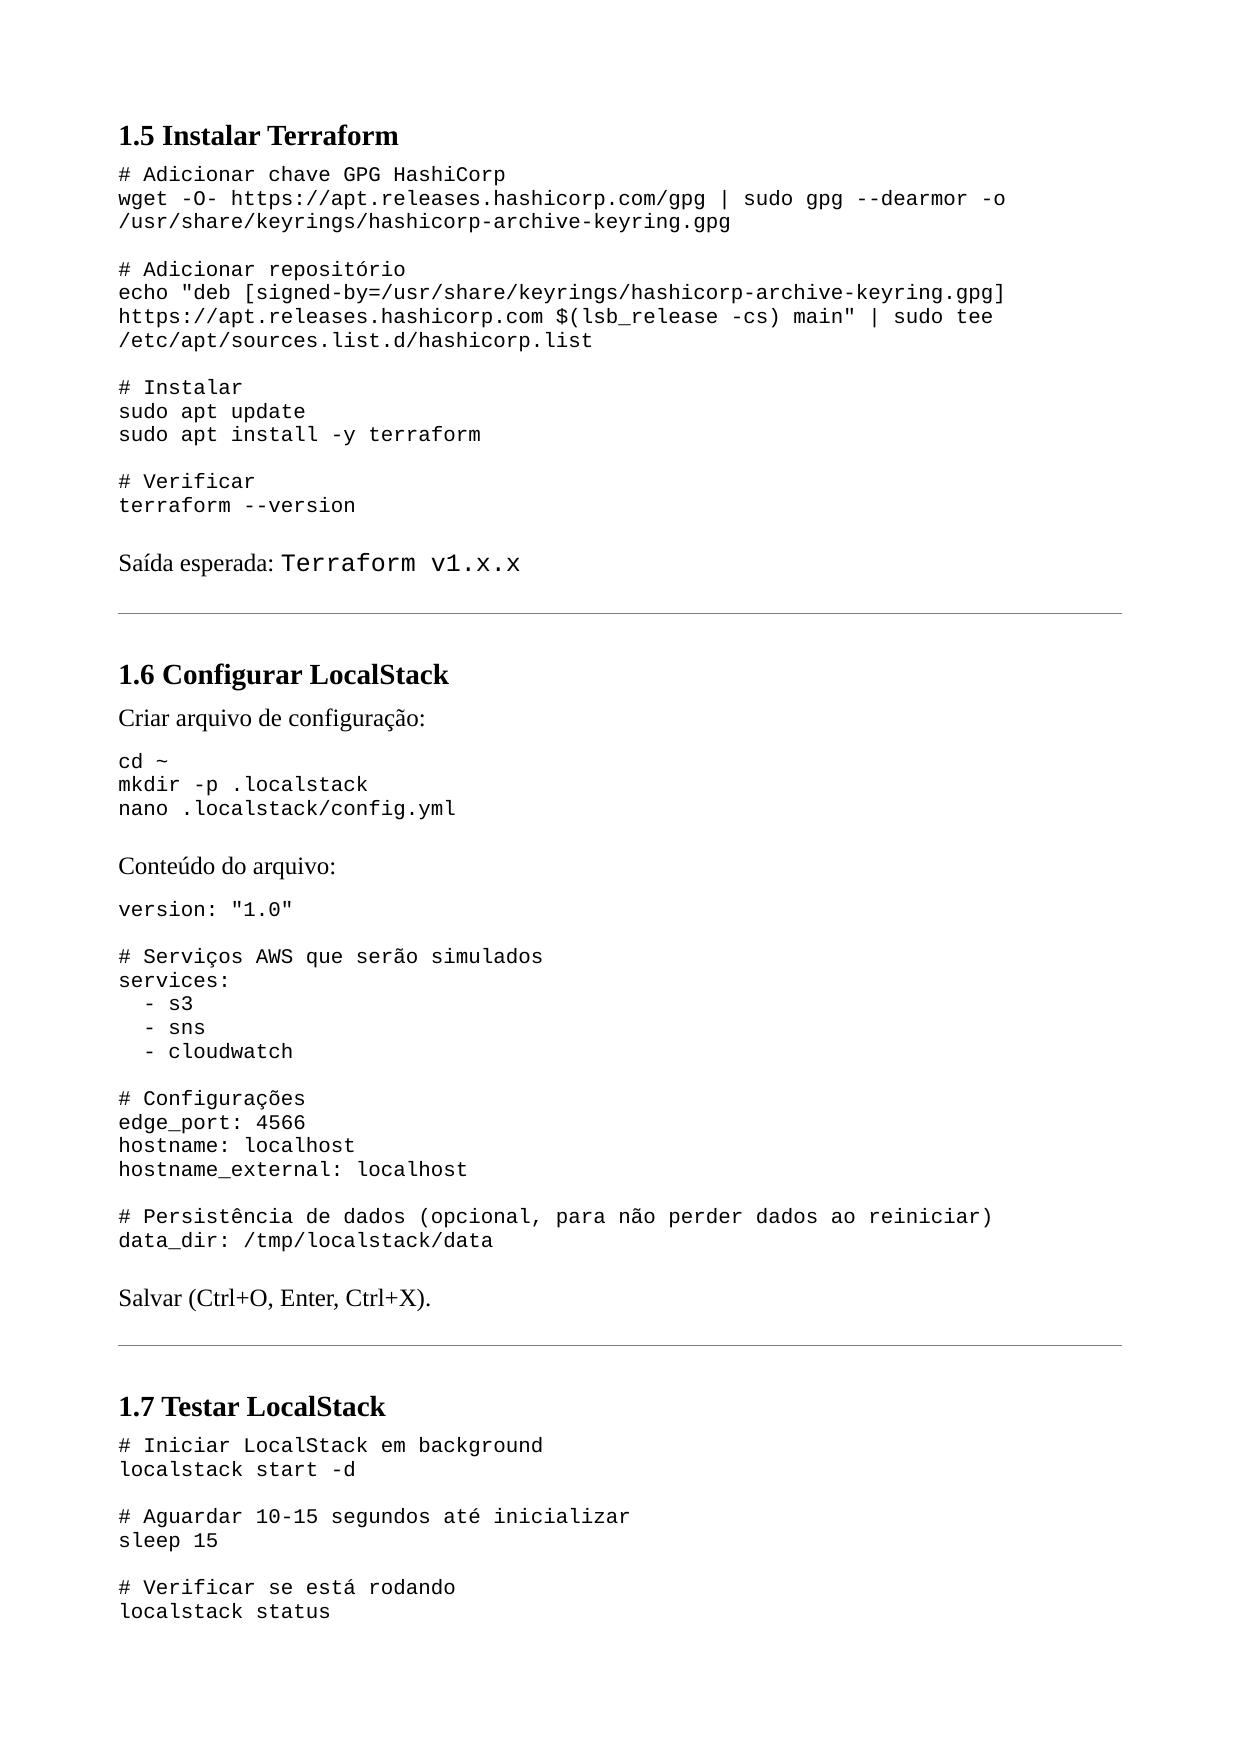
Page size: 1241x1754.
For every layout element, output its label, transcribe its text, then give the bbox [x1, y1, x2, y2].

text sudo apt update [118, 401, 1122, 424]
text mkdir -p .localstack [118, 774, 1122, 798]
text # Verificar [118, 472, 1122, 495]
text # Iniciar LocalStack em background [118, 1436, 1122, 1459]
text terraform --version [118, 495, 1122, 519]
text localstack start -d [118, 1459, 1122, 1483]
text cd ~ [118, 751, 1122, 774]
text data_dir: /tmp/localstack/data [118, 1230, 1122, 1253]
text # Adicionar chave GPG HashiCorp [118, 164, 1122, 188]
text Criar arquivo de configuração: [118, 703, 1122, 732]
text Salvar (Ctrl+O, Enter, Ctrl+X). [118, 1283, 1122, 1312]
text # Serviços AWS que serão simulados [118, 946, 1122, 970]
text echo "deb [signed-by=/usr/share/keyrings/hashicorp-archive-keyring.gpg] https://apt.releases.hashicorp.com $(lsb_release -cs) main" | sudo tee /etc/apt/sources.list.d/hashicorp.list [118, 282, 1122, 353]
text edge_port: 4566 [118, 1112, 1122, 1135]
text Saída esperada: Terraform v1.x.x [118, 548, 1122, 579]
text # Aguardar 10-15 segundos até inicializar [118, 1506, 1122, 1530]
text wget -O- https://apt.releases.hashicorp.com/gpg | sudo gpg --dearmor -o /usr/share/keyrings/hashicorp-archive-keyring.gpg [118, 188, 1122, 235]
text nano .localstack/config.yml [118, 798, 1122, 822]
text sleep 15 [118, 1530, 1122, 1554]
text # Verificar se está rodando [118, 1577, 1122, 1601]
text # Adicionar repositório [118, 259, 1122, 282]
text # Configurações [118, 1088, 1122, 1112]
subtitle 1.6 Configurar LocalStack [118, 657, 1122, 691]
text # Instalar [118, 377, 1122, 401]
subtitle 1.7 Testar LocalStack [118, 1389, 1122, 1423]
text hostname_external: localhost [118, 1159, 1122, 1183]
text - cloudwatch [118, 1041, 1122, 1064]
text # Persistência de dados (opcional, para não perder dados ao reiniciar) [118, 1206, 1122, 1230]
text - sns [118, 1017, 1122, 1041]
text localstack status [118, 1601, 1122, 1625]
subtitle 1.5 Instalar Terraform [118, 118, 1122, 152]
text Conteúdo do arquivo: [118, 851, 1122, 880]
text services: [118, 970, 1122, 993]
text hostname: localhost [118, 1135, 1122, 1159]
text sudo apt install -y terraform [118, 424, 1122, 448]
text - s3 [118, 993, 1122, 1017]
text version: "1.0" [118, 899, 1122, 922]
